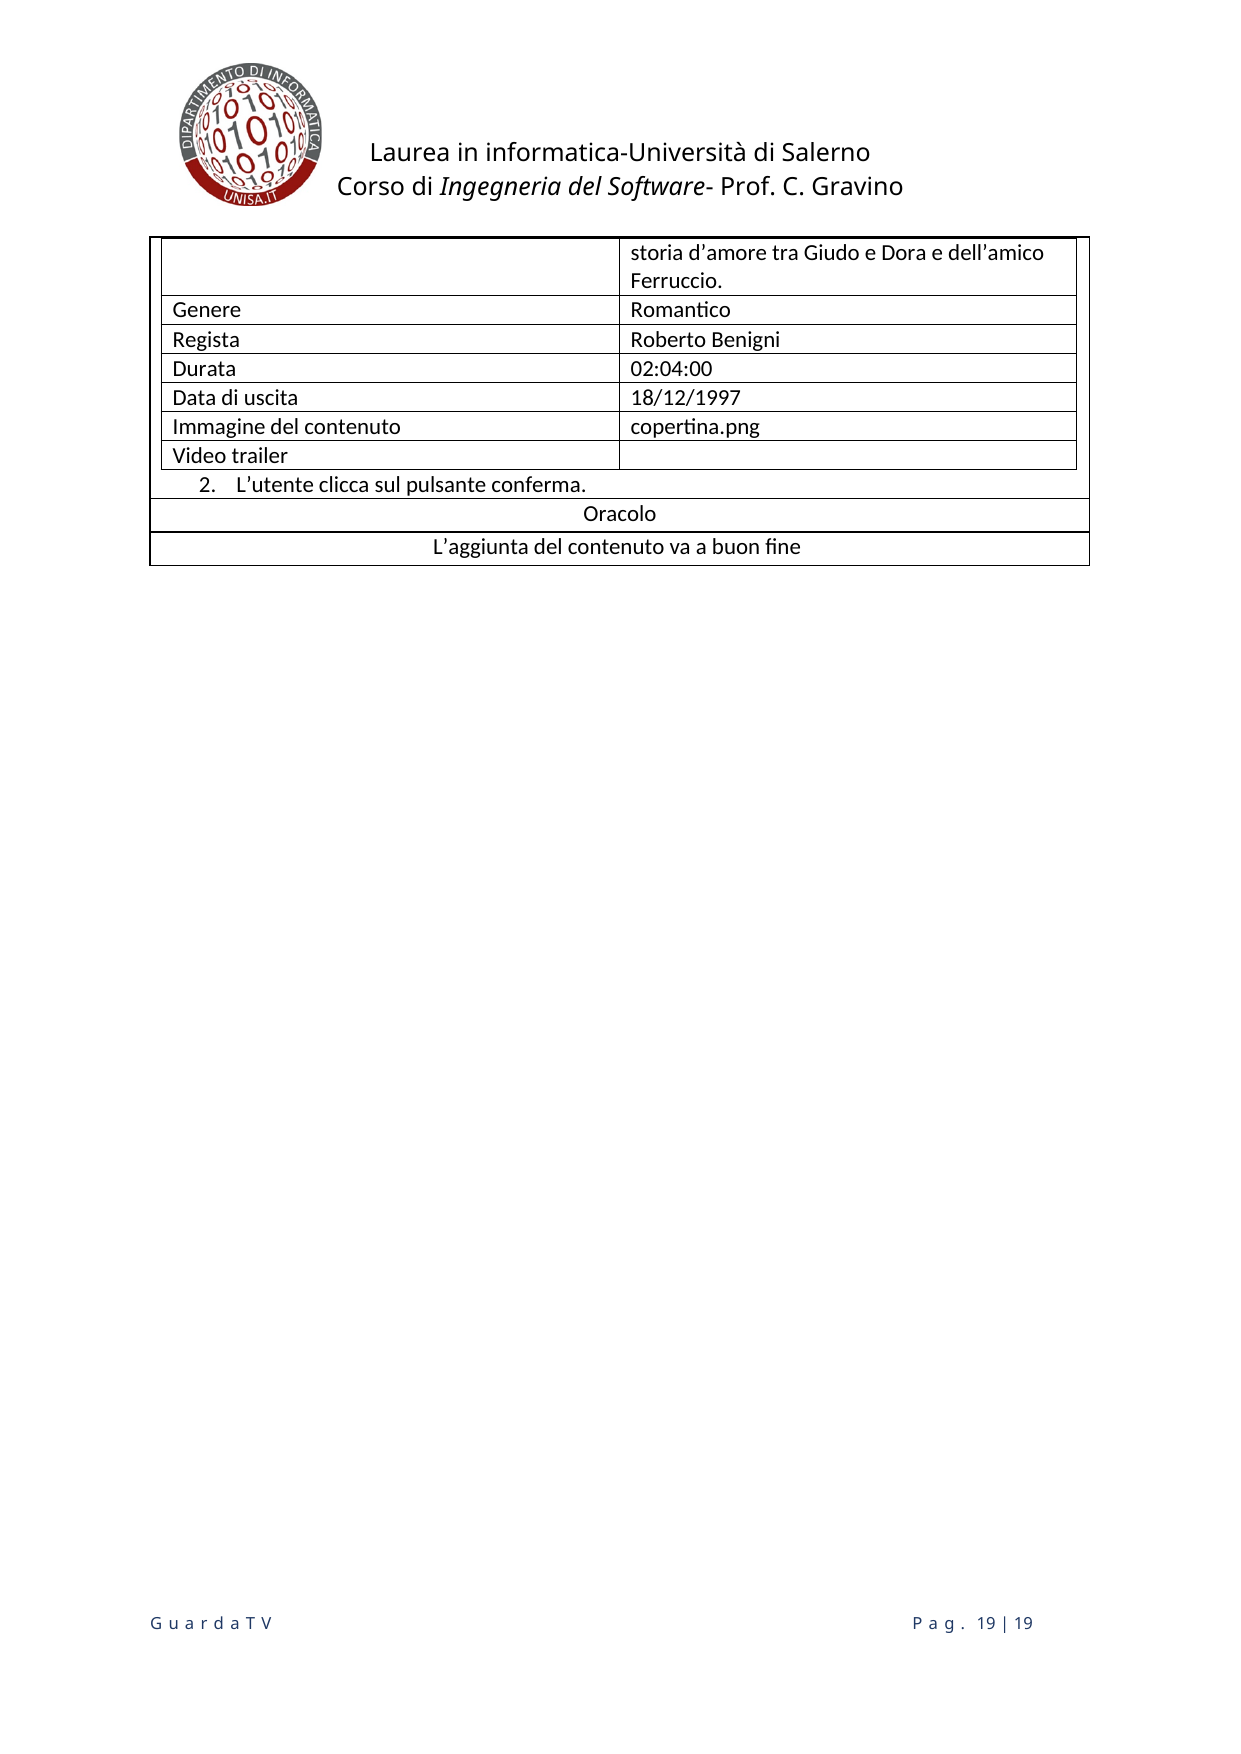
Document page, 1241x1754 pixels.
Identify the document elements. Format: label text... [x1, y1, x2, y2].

table_cell L’aggiunta del contenuto va a buon fine [151, 533, 1089, 565]
table_cell Romantico [620, 296, 1076, 324]
table_cell Data di uscita [162, 383, 619, 411]
table_cell Regista [162, 325, 619, 353]
table_cell [162, 239, 619, 294]
table_cell Roberto Benigni [620, 325, 1076, 353]
table_cell Oracolo [151, 499, 1089, 531]
table_cell 02:04:00 [620, 354, 1076, 382]
table_cell Durata [162, 354, 619, 382]
table_cell Immagine del contenuto [162, 412, 619, 440]
table_cell storia d’amore tra Giudo e Dora e dell’amico Ferruccio. [620, 239, 1076, 294]
table_cell 18/12/1997 [620, 383, 1076, 411]
table_cell copertina.png [620, 412, 1076, 440]
table_cell [620, 441, 1076, 469]
table_cell Genere [162, 296, 619, 324]
table_cell Video trailer [162, 441, 619, 469]
table_cell L’utente ha inserito i seguenti input: L’utente clicca sul pulsante conferma. [151, 238, 1089, 498]
